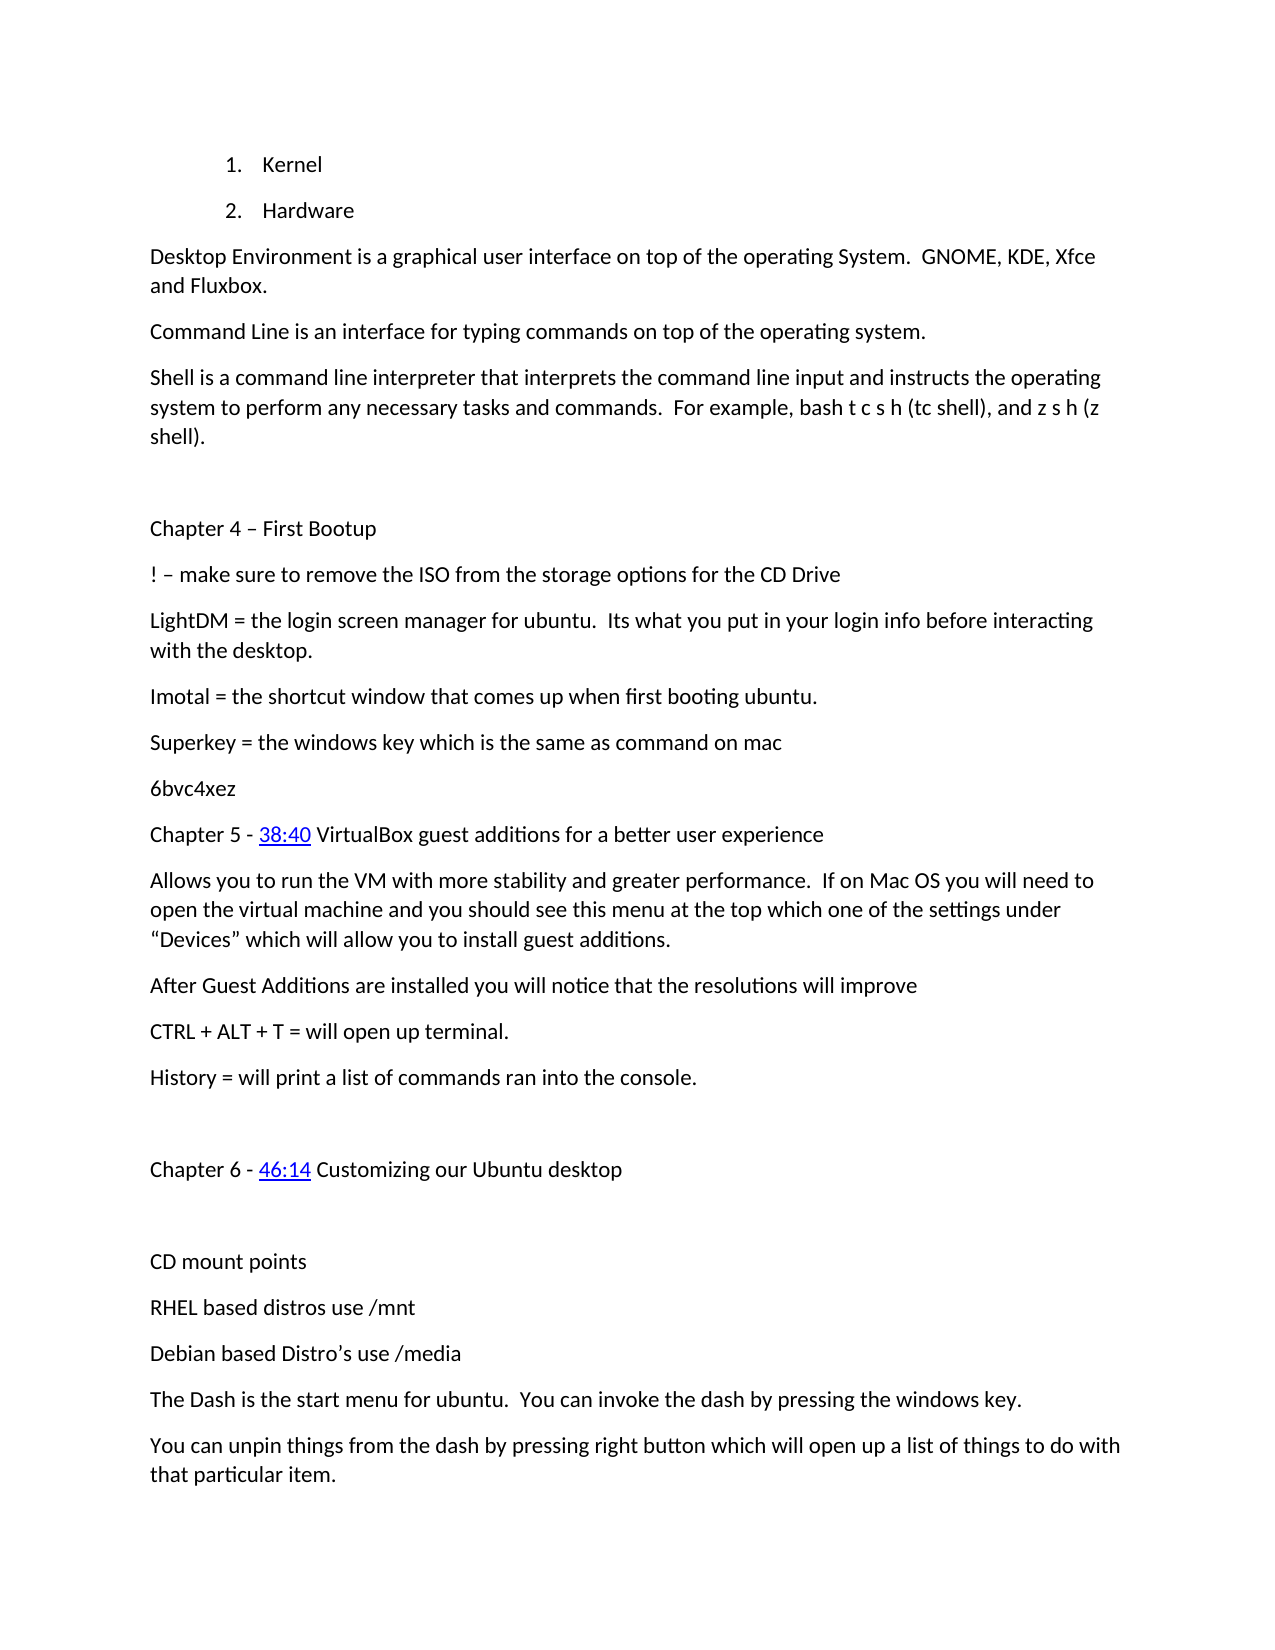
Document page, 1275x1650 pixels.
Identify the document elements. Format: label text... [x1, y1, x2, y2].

list Kernel [225, 150, 1125, 178]
text Debian based Distro’s use /media [150, 1339, 1125, 1367]
text Command Line is an interface for typing commands on top of the operating system. [150, 317, 1125, 346]
text RHEL based distros use /mnt [150, 1293, 1125, 1321]
text 6bvc4xez [150, 774, 1125, 802]
text Chapter 5 - 38:40 VirtualBox guest additions for a better user experience [150, 820, 1125, 848]
text Superkey = the windows key which is the same as command on mac [150, 728, 1125, 756]
text ! – make sure to remove the ISO from the storage options for the CD Drive [150, 560, 1125, 588]
text LightDM = the login screen manager for ubuntu. Its what you put in your login info before interacting with the desktop. [150, 606, 1125, 664]
text After Guest Additions are installed you will notice that the resolutions will improve [150, 971, 1125, 999]
text Desktop Environment is a graphical user interface on top of the operating System. GNOME, KDE, Xfce and Fluxbox. [150, 242, 1125, 299]
text Imotal = the shortcut window that comes up when first booting ubuntu. [150, 682, 1125, 710]
text The Dash is the start menu for ubuntu. You can invoke the dash by pressing the windows key. [150, 1385, 1125, 1413]
text Allows you to run the VM with more stability and greater performance. If on Mac OS you will need to open the virtual machine and you should see this menu at the top which one of the settings under “Devices” which will allow you to install guest additions. [150, 866, 1125, 953]
list Hardware [225, 196, 1125, 224]
text CD mount points [150, 1247, 1125, 1275]
text CTRL + ALT + T = will open up terminal. [150, 1017, 1125, 1045]
text Chapter 4 – First Bootup [150, 514, 1125, 542]
text You can unpin things from the dash by pressing right button which will open up a list of things to do with that particular item. [150, 1431, 1125, 1489]
text Chapter 6 - 46:14 Customizing our Ubuntu desktop [150, 1155, 1125, 1183]
text Shell is a command line interpreter that interprets the command line input and instructs the operating system to perform any necessary tasks and commands. For example, bash t c s h (tc shell), and z s h (z shell). [150, 363, 1125, 450]
text History = will print a list of commands ran into the console. [150, 1063, 1125, 1091]
